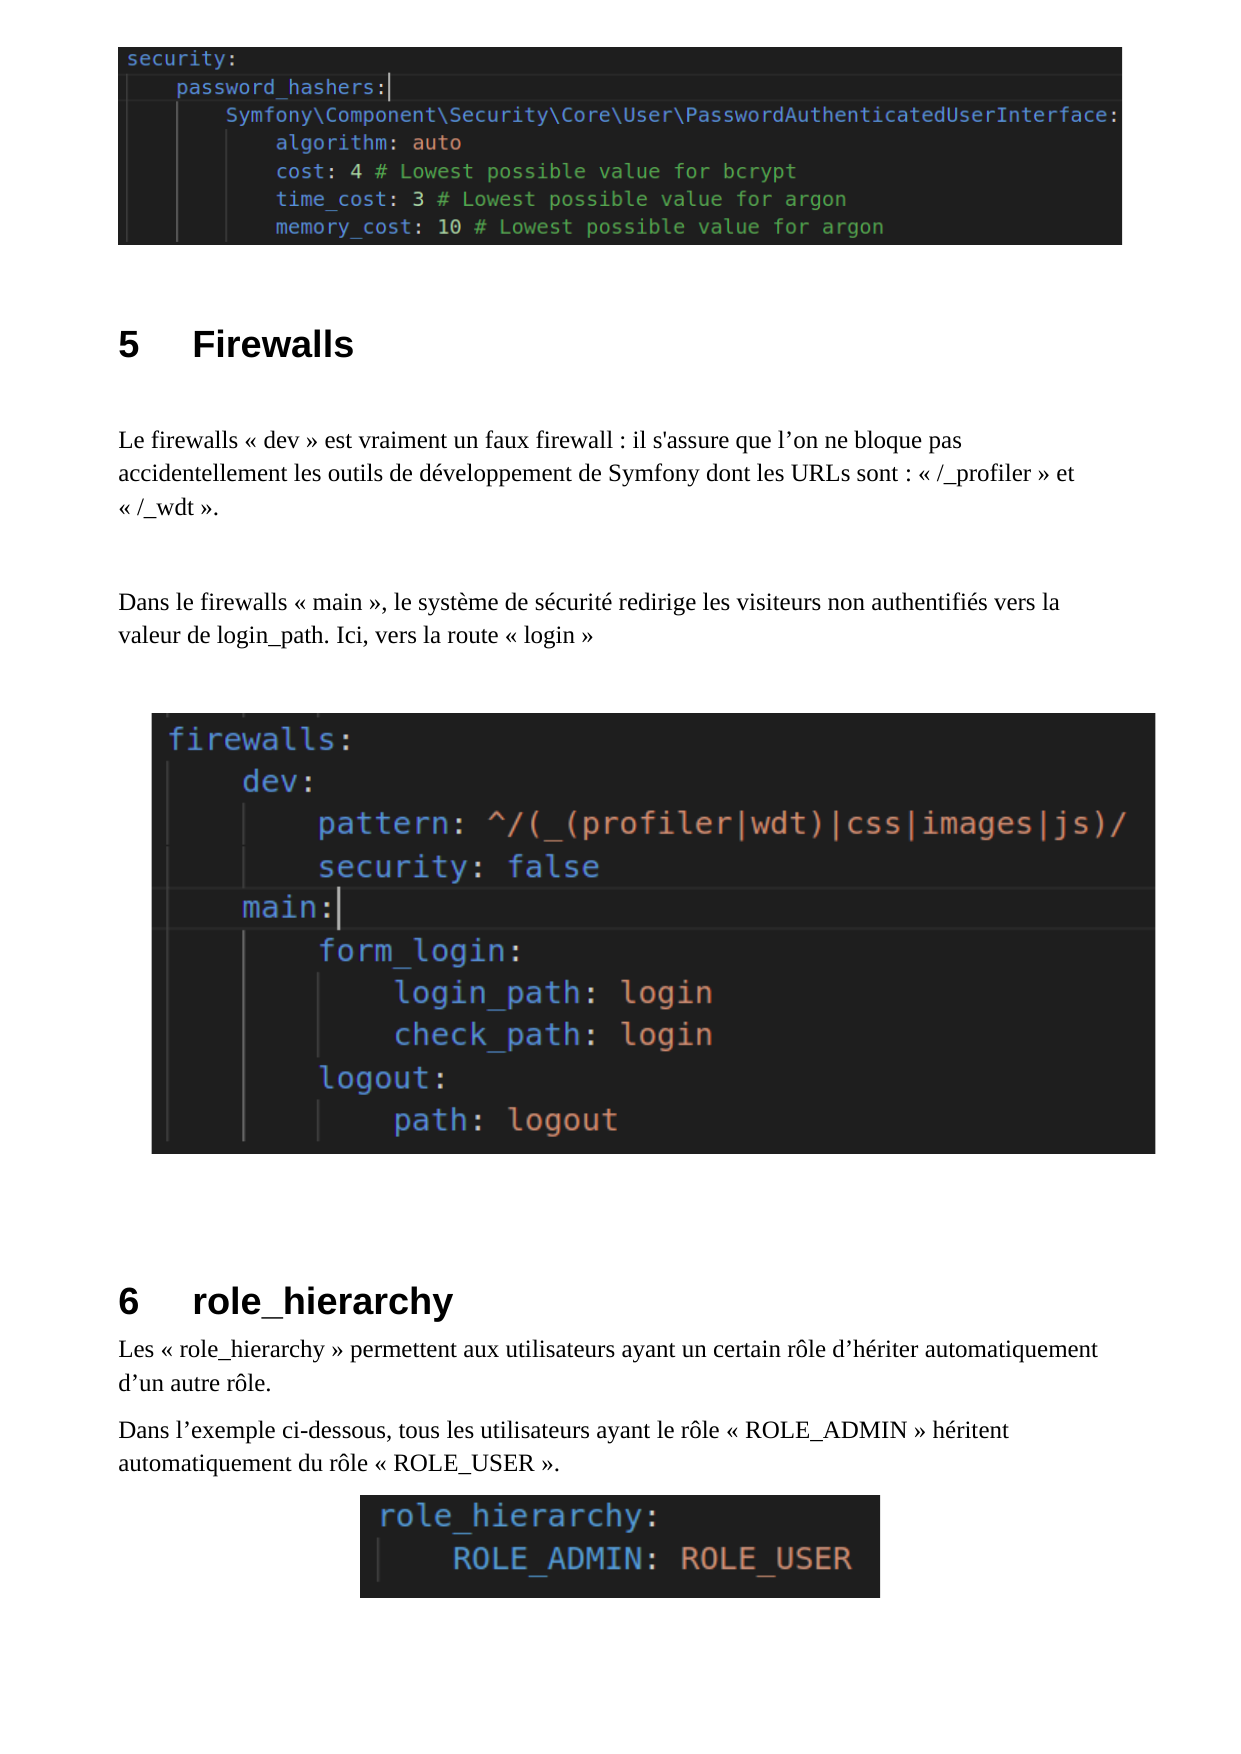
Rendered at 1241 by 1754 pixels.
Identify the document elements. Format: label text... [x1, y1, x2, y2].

picture [151, 713, 1156, 1154]
text Dans le firewalls « main », le système de sécurité redirige les visiteurs non authentifiés vers la valeur de login_path. Ici, vers la route « login » [118, 587, 1122, 648]
subtitle role_hierarchy [118, 1278, 1122, 1322]
text Les « role_hierarchy » permettent aux utilisateurs ayant un certain rôle d’hériter automatiquement d’un autre rôle. [118, 1334, 1122, 1396]
subtitle Firewalls [118, 322, 1122, 365]
text Le firewalls « dev » est vraiment un faux firewall : il s'assure que l’on ne bloque pas accidentellement les outils de développement de Symfony dont les URLs sont : « /_profiler » et « /_wdt ». [118, 426, 1122, 520]
picture [360, 1495, 881, 1598]
picture [118, 47, 1123, 245]
text Dans l’exemple ci-dessous, tous les utilisateurs ayant le rôle « ROLE_ADMIN » héritent automatiquement du rôle « ROLE_USER ». [118, 1415, 1122, 1477]
